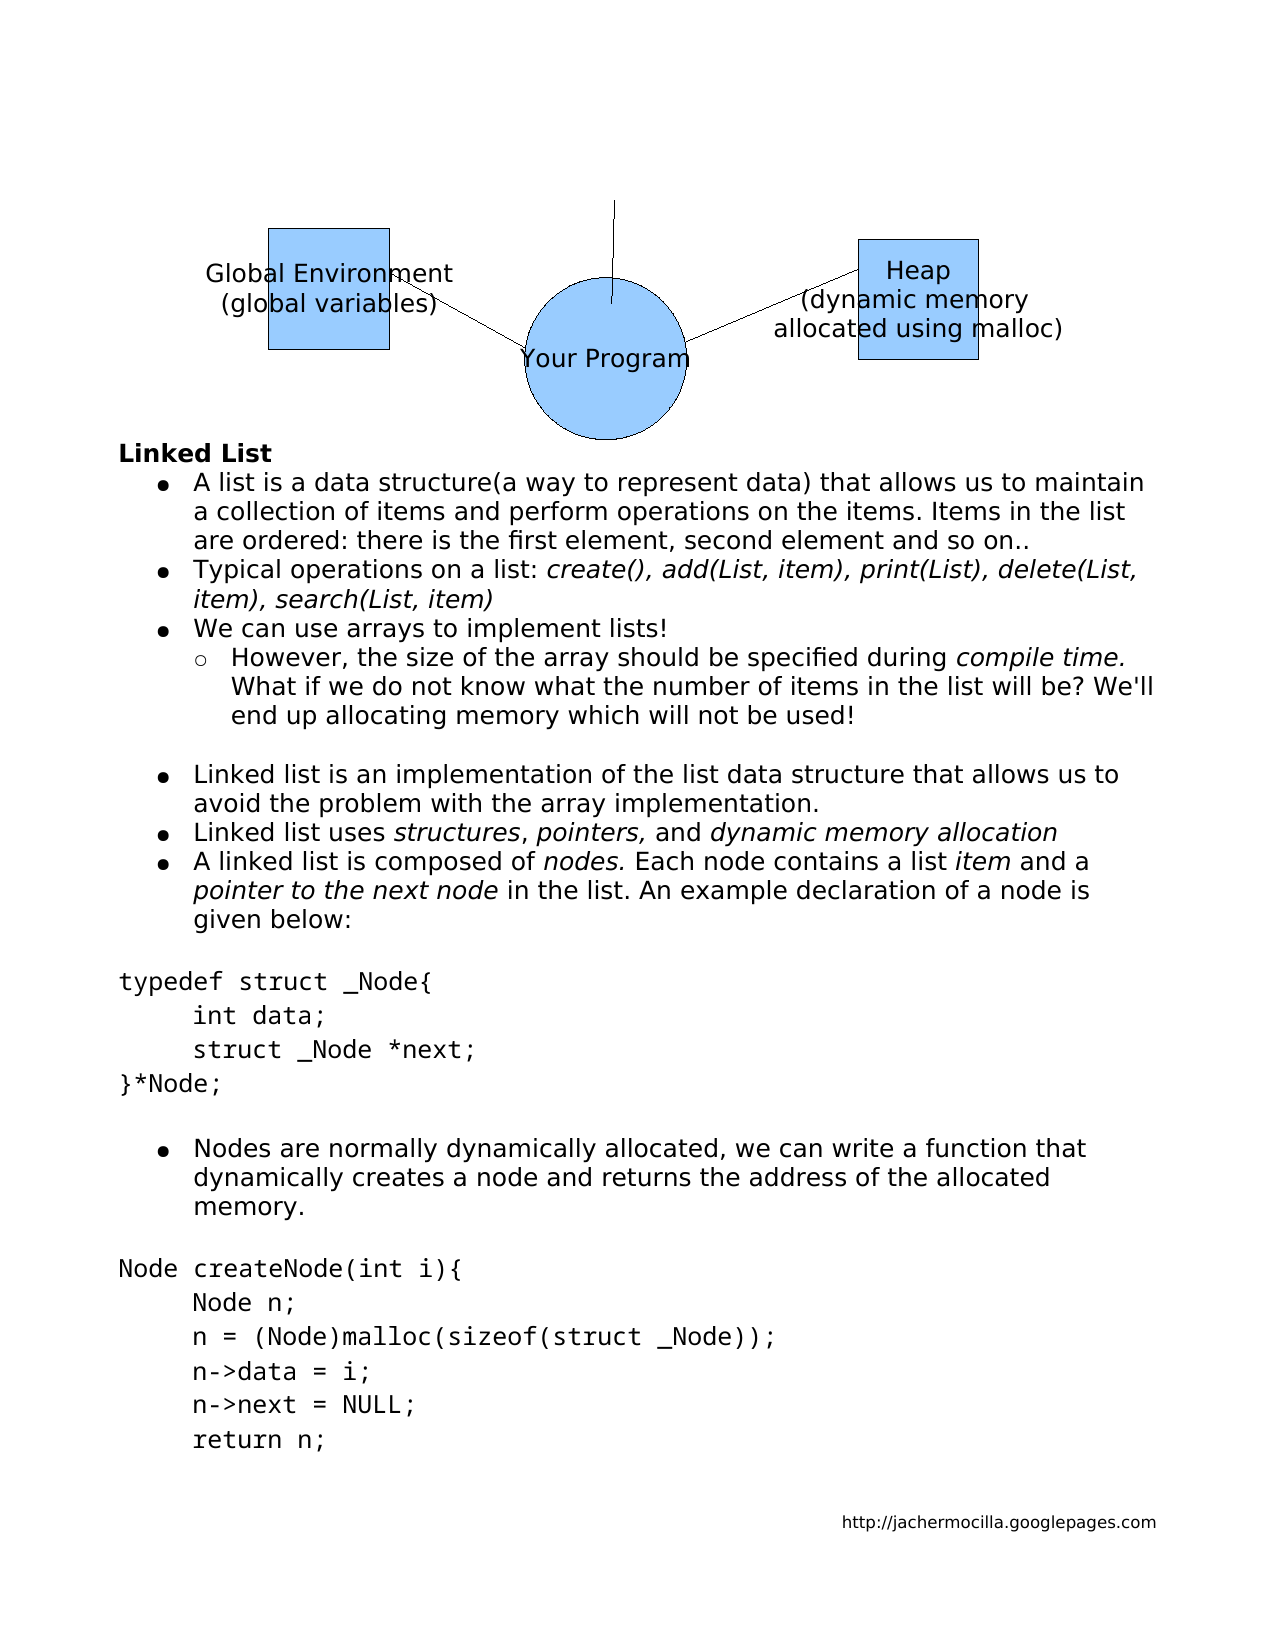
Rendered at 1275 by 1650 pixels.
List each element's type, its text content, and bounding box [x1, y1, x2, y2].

text }*Node; [118, 1066, 1157, 1100]
text n->data = i; [118, 1353, 1157, 1387]
text Node n; [118, 1285, 1157, 1319]
text struct _Node *next; [118, 1032, 1157, 1066]
list Linked list uses structures, pointers, and dynamic memory allocation [156, 818, 1157, 847]
text Linked List [118, 439, 1157, 468]
list Nodes are normally dynamically allocated, we can write a function that dynamically creates a node and returns the address of the allocated memory. [156, 1134, 1157, 1222]
text int data; [118, 998, 1157, 1032]
list We can use arrays to implement lists! [156, 614, 1157, 643]
list Typical operations on a list: create(), add(List, item), print(List), delete(List, item), search(List, item) [156, 556, 1157, 614]
list A list is a data structure(a way to represent data) that allows us to maintain a collection of items and perform operations on the items. Items in the list are ordered: there is the first element, second element and so on.. [156, 468, 1157, 556]
list Linked list is an implementation of the list data structure that allows us to avoid the problem with the array implementation. [156, 760, 1157, 818]
text Node createNode(int i){ [118, 1251, 1157, 1285]
list However, the size of the array should be specified during compile time. What if we do not know what the number of items in the list will be? We'll end up allocating memory which will not be used! [193, 643, 1157, 731]
text n->next = NULL; [118, 1387, 1157, 1421]
text typedef struct _Node{ [118, 964, 1157, 998]
text return n; [118, 1421, 1157, 1455]
list A linked list is composed of nodes. Each node contains a list item and a pointer to the next node in the list. An example declaration of a node is given below: [156, 847, 1157, 935]
text n = (Node)malloc(sizeof(struct _Node)); [118, 1319, 1157, 1353]
